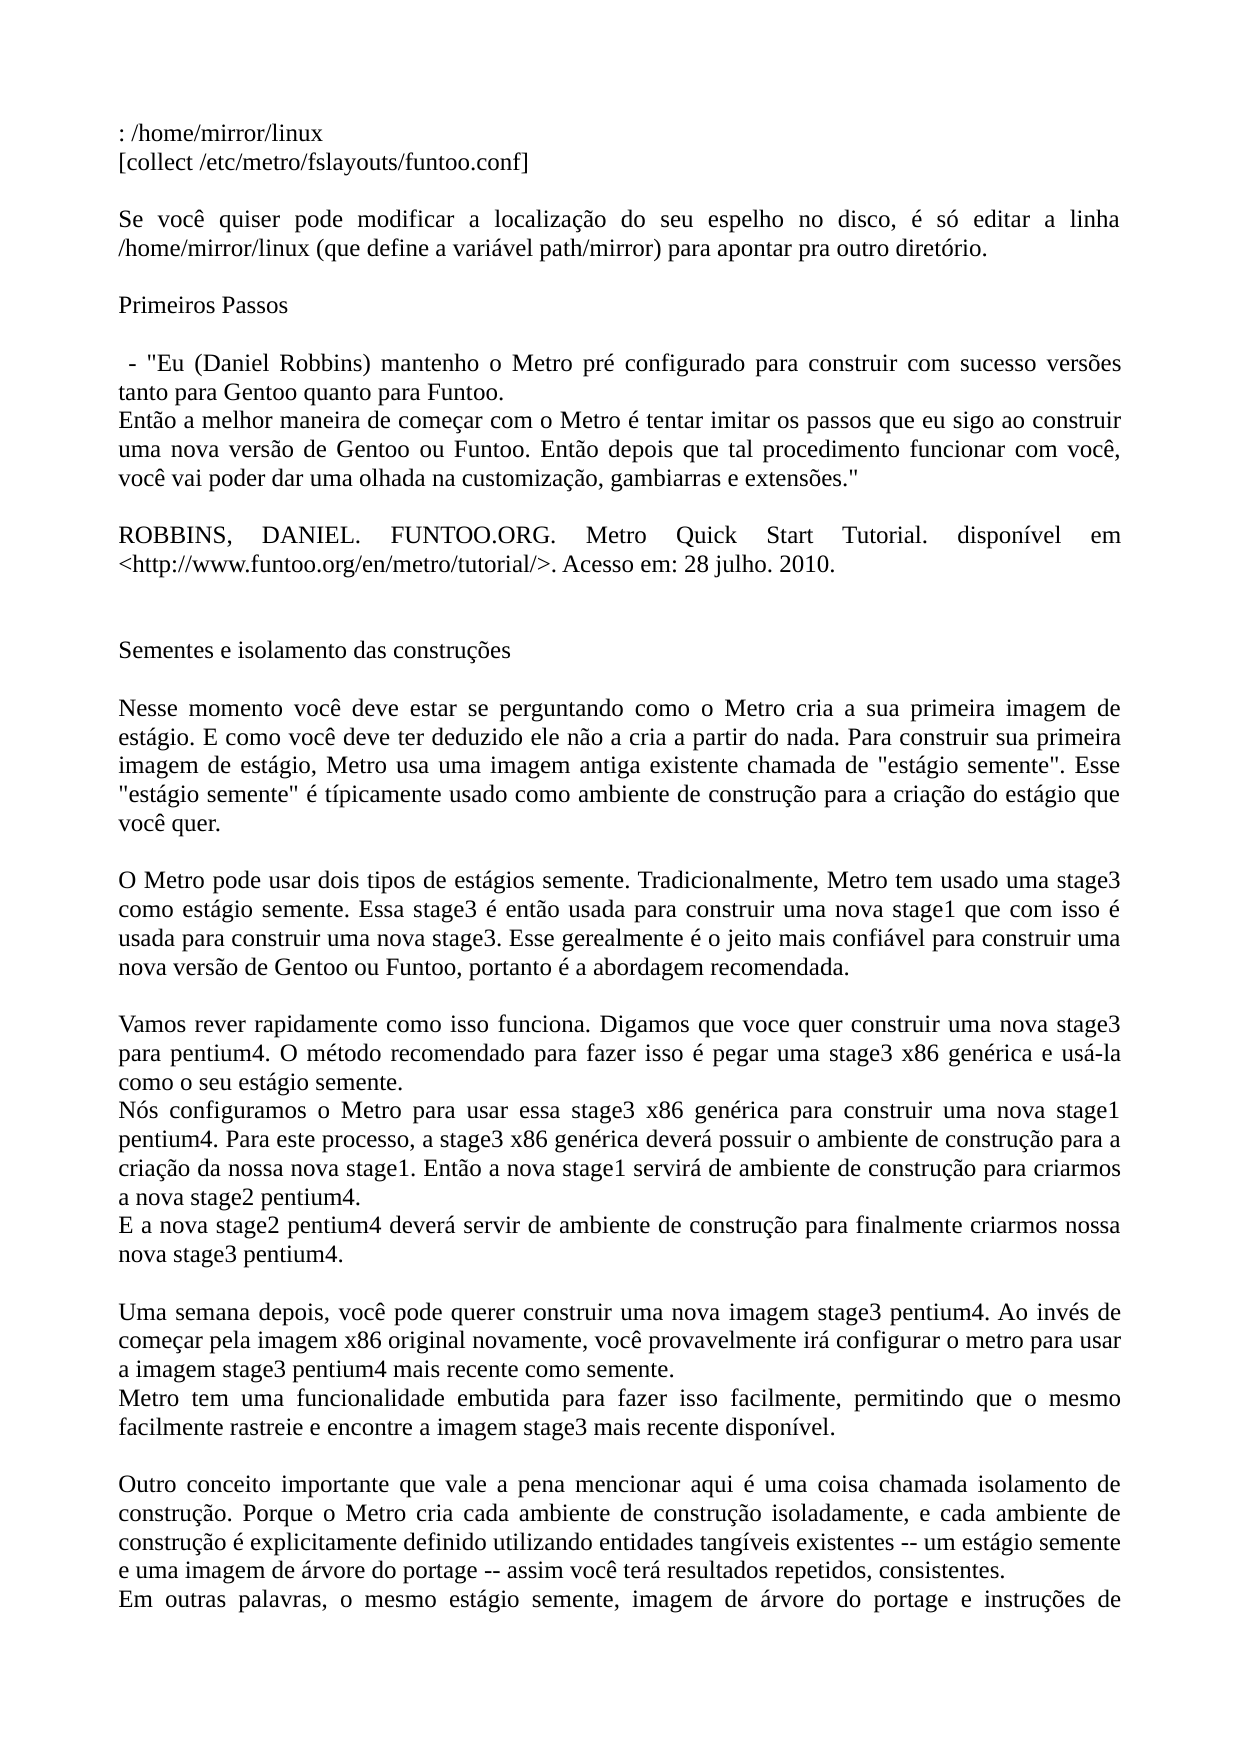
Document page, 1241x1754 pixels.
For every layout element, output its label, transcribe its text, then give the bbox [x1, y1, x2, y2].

text Nesse momento você deve estar se perguntando como o Metro cria a sua primeira imagem de estágio. E como você deve ter deduzido ele não a cria a partir do nada. Para construir sua primeira imagem de estágio, Metro usa uma imagem antiga existente chamada de "estágio semente". Esse "estágio semente" é típicamente usado como ambiente de construção para a criação do estágio que você quer. [118, 693, 1122, 837]
text Então a melhor maneira de começar com o Metro é tentar imitar os passos que eu sigo ao construir uma nova versão de Gentoo ou Funtoo. Então depois que tal procedimento funcionar com você, você vai poder dar uma olhada na customização, gambiarras e extensões." [118, 406, 1122, 492]
text Sementes e isolamento das construções [118, 636, 1122, 664]
text Outro conceito importante que vale a pena mencionar aqui é uma coisa chamada isolamento de construção. Porque o Metro cria cada ambiente de construção isoladamente, e cada ambiente de construção é explicitamente definido utilizando entidades tangíveis existentes -- um estágio semente e uma imagem de árvore do portage -- assim você terá resultados repetidos, consistentes. [118, 1469, 1122, 1584]
text Se você quiser pode modificar a localização do seu espelho no disco, é só editar a linha /home/mirror/linux (que define a variável path/mirror) para apontar pra outro diretório. [118, 204, 1122, 262]
text - "Eu (Daniel Robbins) mantenho o Metro pré configurado para construir com sucesso versões tanto para Gentoo quanto para Funtoo. [118, 348, 1122, 406]
text ROBBINS, DANIEL. FUNTOO.ORG. Metro Quick Start Tutorial. disponível em <http://www.funtoo.org/en/metro/tutorial/>. Acesso em: 28 julho. 2010. [118, 521, 1122, 578]
text Metro tem uma funcionalidade embutida para fazer isso facilmente, permitindo que o mesmo facilmente rastreie e encontre a imagem stage3 mais recente disponível. [118, 1383, 1122, 1441]
text E a nova stage2 pentium4 deverá servir de ambiente de construção para finalmente criarmos nossa nova stage3 pentium4. [118, 1211, 1122, 1268]
text Primeiros Passos [118, 291, 1122, 319]
text Uma semana depois, você pode querer construir uma nova imagem stage3 pentium4. Ao invés de começar pela imagem x86 original novamente, você provavelmente irá configurar o metro para usar a imagem stage3 pentium4 mais recente como semente. [118, 1297, 1122, 1383]
text Em outras palavras, o mesmo estágio semente, imagem de árvore do portage e instruções de [118, 1584, 1122, 1613]
text Vamos rever rapidamente como isso funciona. Digamos que voce quer construir uma nova stage3 para pentium4. O método recomendado para fazer isso é pegar uma stage3 x86 genérica e usá-la como o seu estágio semente. [118, 1009, 1122, 1096]
text O Metro pode usar dois tipos de estágios semente. Tradicionalmente, Metro tem usado uma stage3 como estágio semente. Essa stage3 é então usada para construir uma nova stage1 que com isso é usada para construir uma nova stage3. Esse gerealmente é o jeito mais confiável para construir uma nova versão de Gentoo ou Funtoo, portanto é a abordagem recomendada. [118, 866, 1122, 981]
text : /home/mirror/linux [118, 118, 1122, 147]
text [collect /etc/metro/fslayouts/funtoo.conf] [118, 147, 1122, 176]
text Nós configuramos o Metro para usar essa stage3 x86 genérica para construir uma nova stage1 pentium4. Para este processo, a stage3 x86 genérica deverá possuir o ambiente de construção para a criação da nossa nova stage1. Então a nova stage1 servirá de ambiente de construção para criarmos a nova stage2 pentium4. [118, 1096, 1122, 1211]
